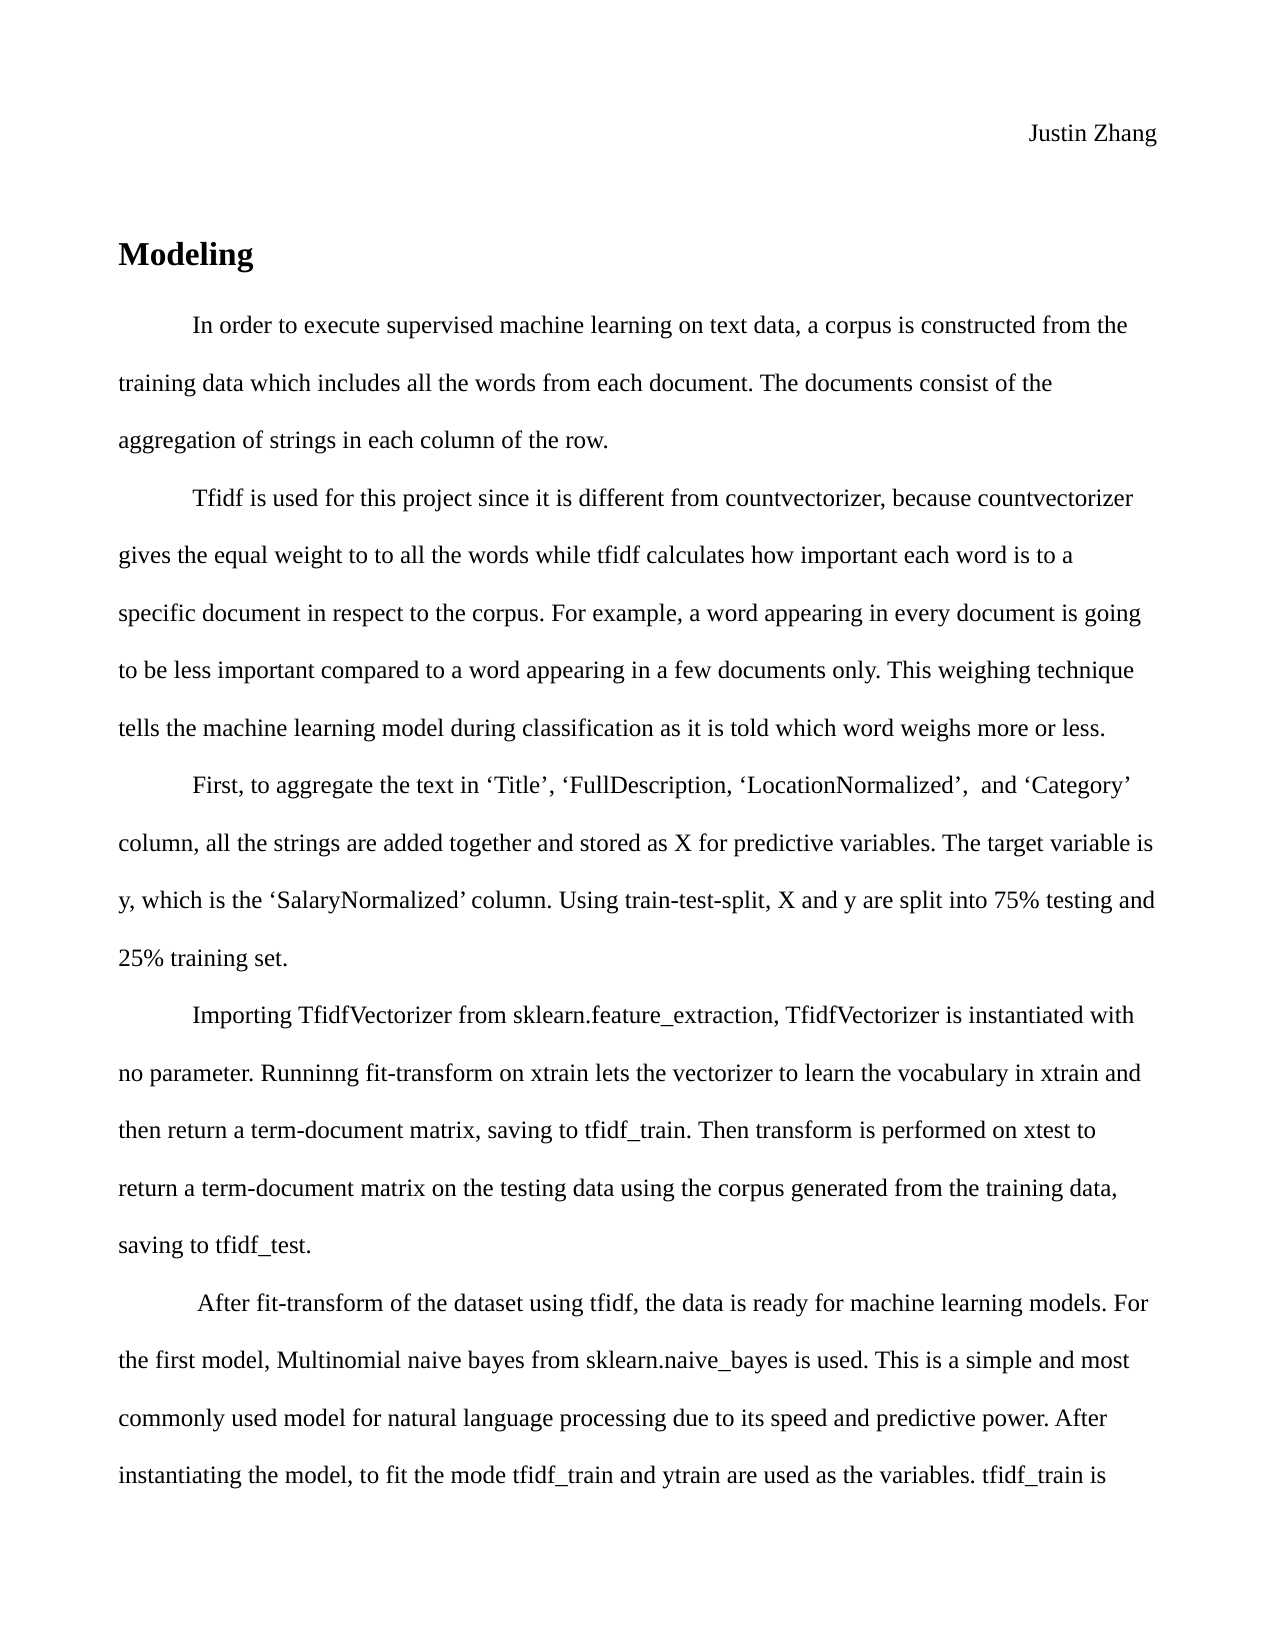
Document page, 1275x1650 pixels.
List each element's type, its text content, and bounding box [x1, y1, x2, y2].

text In order to execute supervised machine learning on text data, a corpus is constructed from the training data which includes all the words from each document. The documents consist of the aggregation of strings in each column of the row. [118, 311, 1157, 454]
text Tfidf is used for this project since it is different from countvectorizer, because countvectorizer gives the equal weight to to all the words while tfidf calculates how important each word is to a specific document in respect to the corpus. For example, a word appearing in every document is going to be less important compared to a word appearing in a few documents only. This weighing technique tells the machine learning model during classification as it is told which word weighs more or less. [118, 483, 1157, 742]
text First, to aggregate the text in ‘Title’, ‘FullDescription, ‘LocationNormalized’, and ‘Category’ column, all the strings are added together and stored as X for predictive variables. The target variable is y, which is the ‘SalaryNormalized’ column. Using train-test-split, X and y are split into 75% testing and 25% training set. [118, 771, 1157, 972]
text Importing TfidfVectorizer from sklearn.feature_extraction, TfidfVectorizer is instantiated with no parameter. Runninng fit-transform on xtrain lets the vectorizer to learn the vocabulary in xtrain and then return a term-document matrix, saving to tfidf_train. Then transform is performed on xtest to return a term-document matrix on the testing data using the corpus generated from the training data, saving to tfidf_test. [118, 1001, 1157, 1259]
text After fit-transform of the dataset using tfidf, the data is ready for machine learning models. For the first model, Multinomial naive bayes from sklearn.naive_bayes is used. This is a simple and most commonly used model for natural language processing due to its speed and predictive power. After instantiating the model, to fit the mode tfidf_train and ytrain are used as the variables. tfidf_train is [118, 1288, 1157, 1489]
text Modeling [118, 234, 1157, 272]
